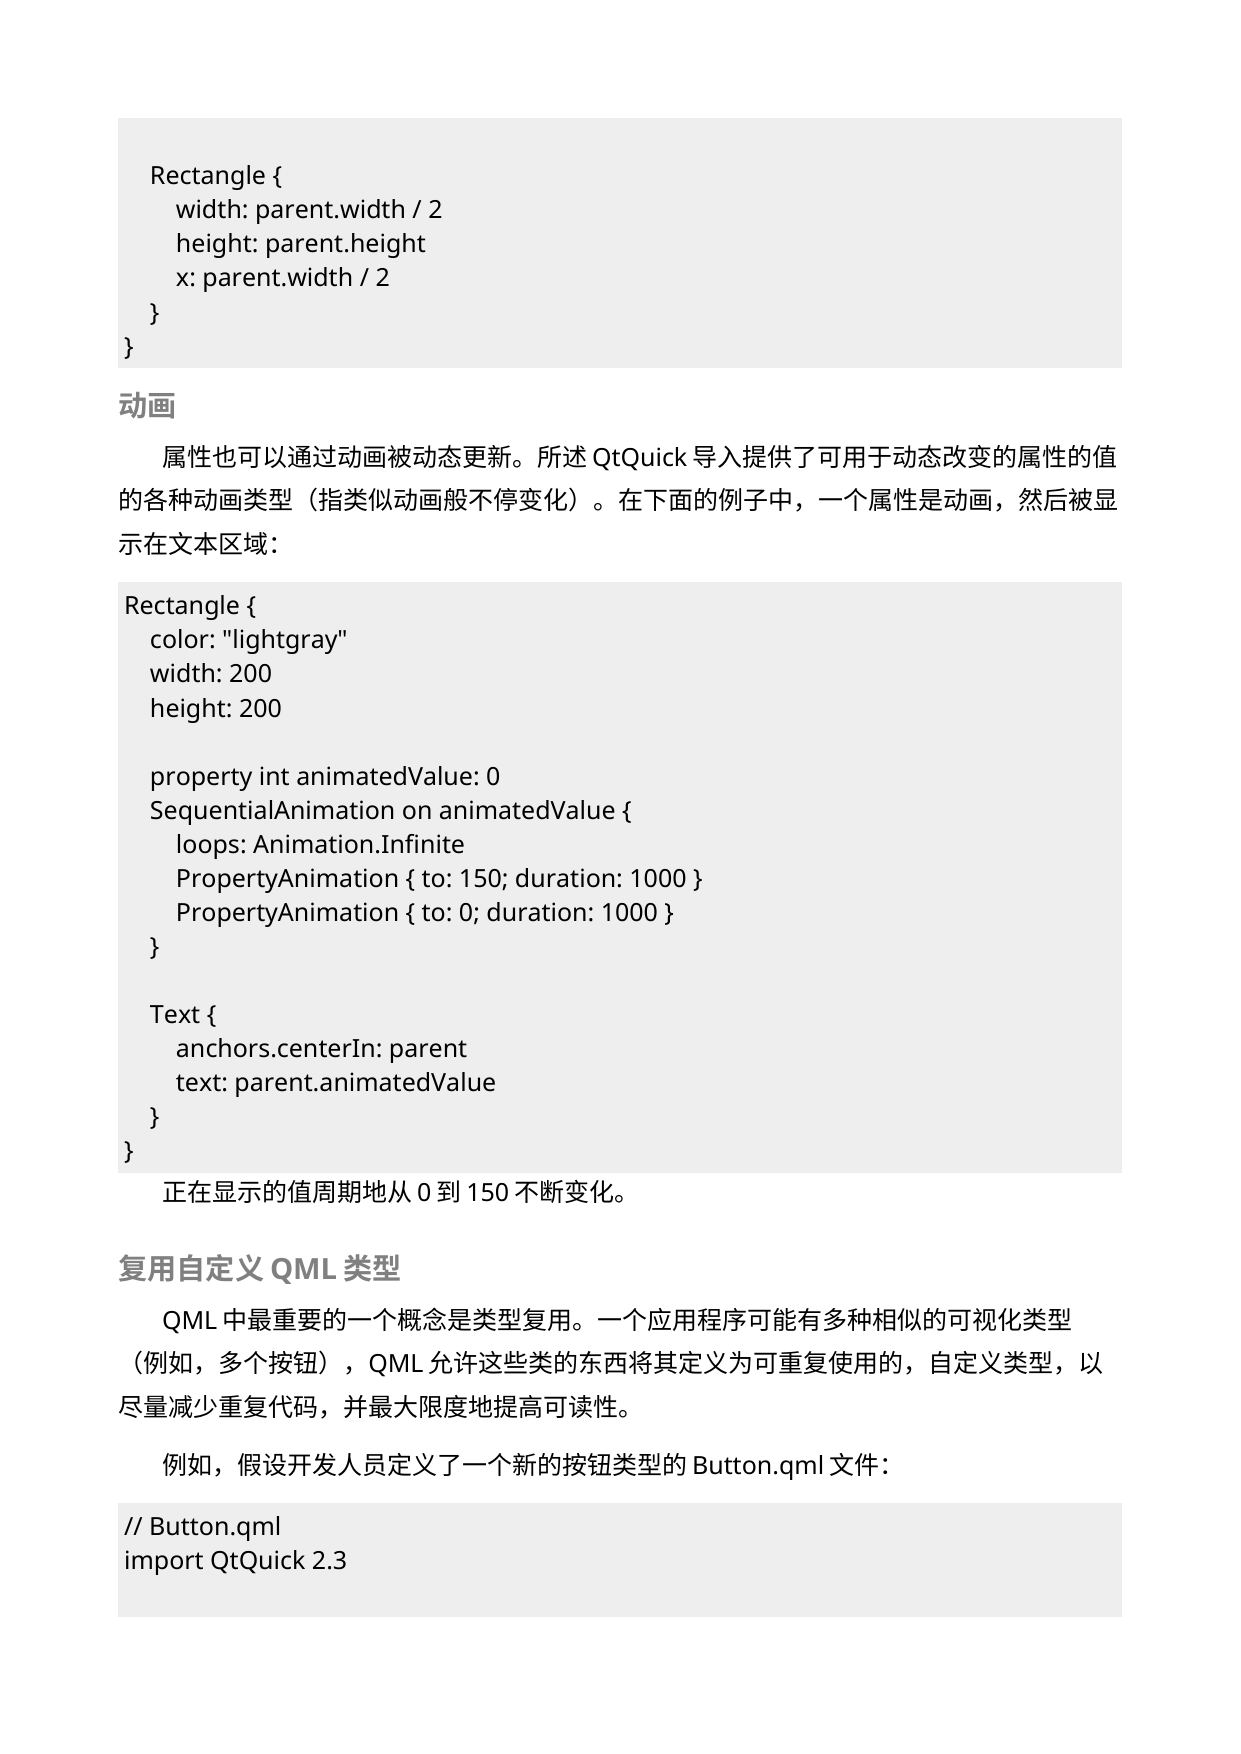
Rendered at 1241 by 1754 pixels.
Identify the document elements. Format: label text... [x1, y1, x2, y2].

text 属性也可以通过动画被动态更新。所述QtQuick导入提供了可用于动态改变的属性的值的各种动画类型（指类似动画般不停变化）。在下面的例子中，一个属性是动画，然后被显示在文本区域： [118, 437, 1122, 561]
table_header // Button.qml import QtQuick 2.3 [118, 1503, 1122, 1617]
table_header Rectangle { width: parent.width / 2 height: parent.height x: parent.width / 2 } } [118, 118, 1122, 368]
text QML中最重要的一个概念是类型复用。一个应用程序可能有多种相似的可视化类型（例如，多个按钮），QML允许这些类的东西将其定义为可重复使用的，自定义类型，以尽量减少重复代码，并最大限度地提高可读性。 [118, 1300, 1122, 1423]
text 正在显示的值周期地从0到150不断变化。 [118, 1173, 1122, 1209]
table_header Rectangle { color: "lightgray" width: 200 height: 200 property int animatedValue: 0 SequentialAnimation on animatedValue { loops: Animation.Infinite PropertyAnimation { to: 150; duration: 1000 } PropertyAnimation { to: 0; duration: 1000 } } Text { anchors.centerIn: parent text: parent.animatedValue } } [118, 582, 1122, 1173]
text 例如，假设开发人员定义了一个新的按钮类型的Button.qml文件： [118, 1445, 1122, 1481]
subtitle 复用自定义QML类型 [118, 1245, 1122, 1288]
subtitle 动画 [118, 383, 1122, 425]
